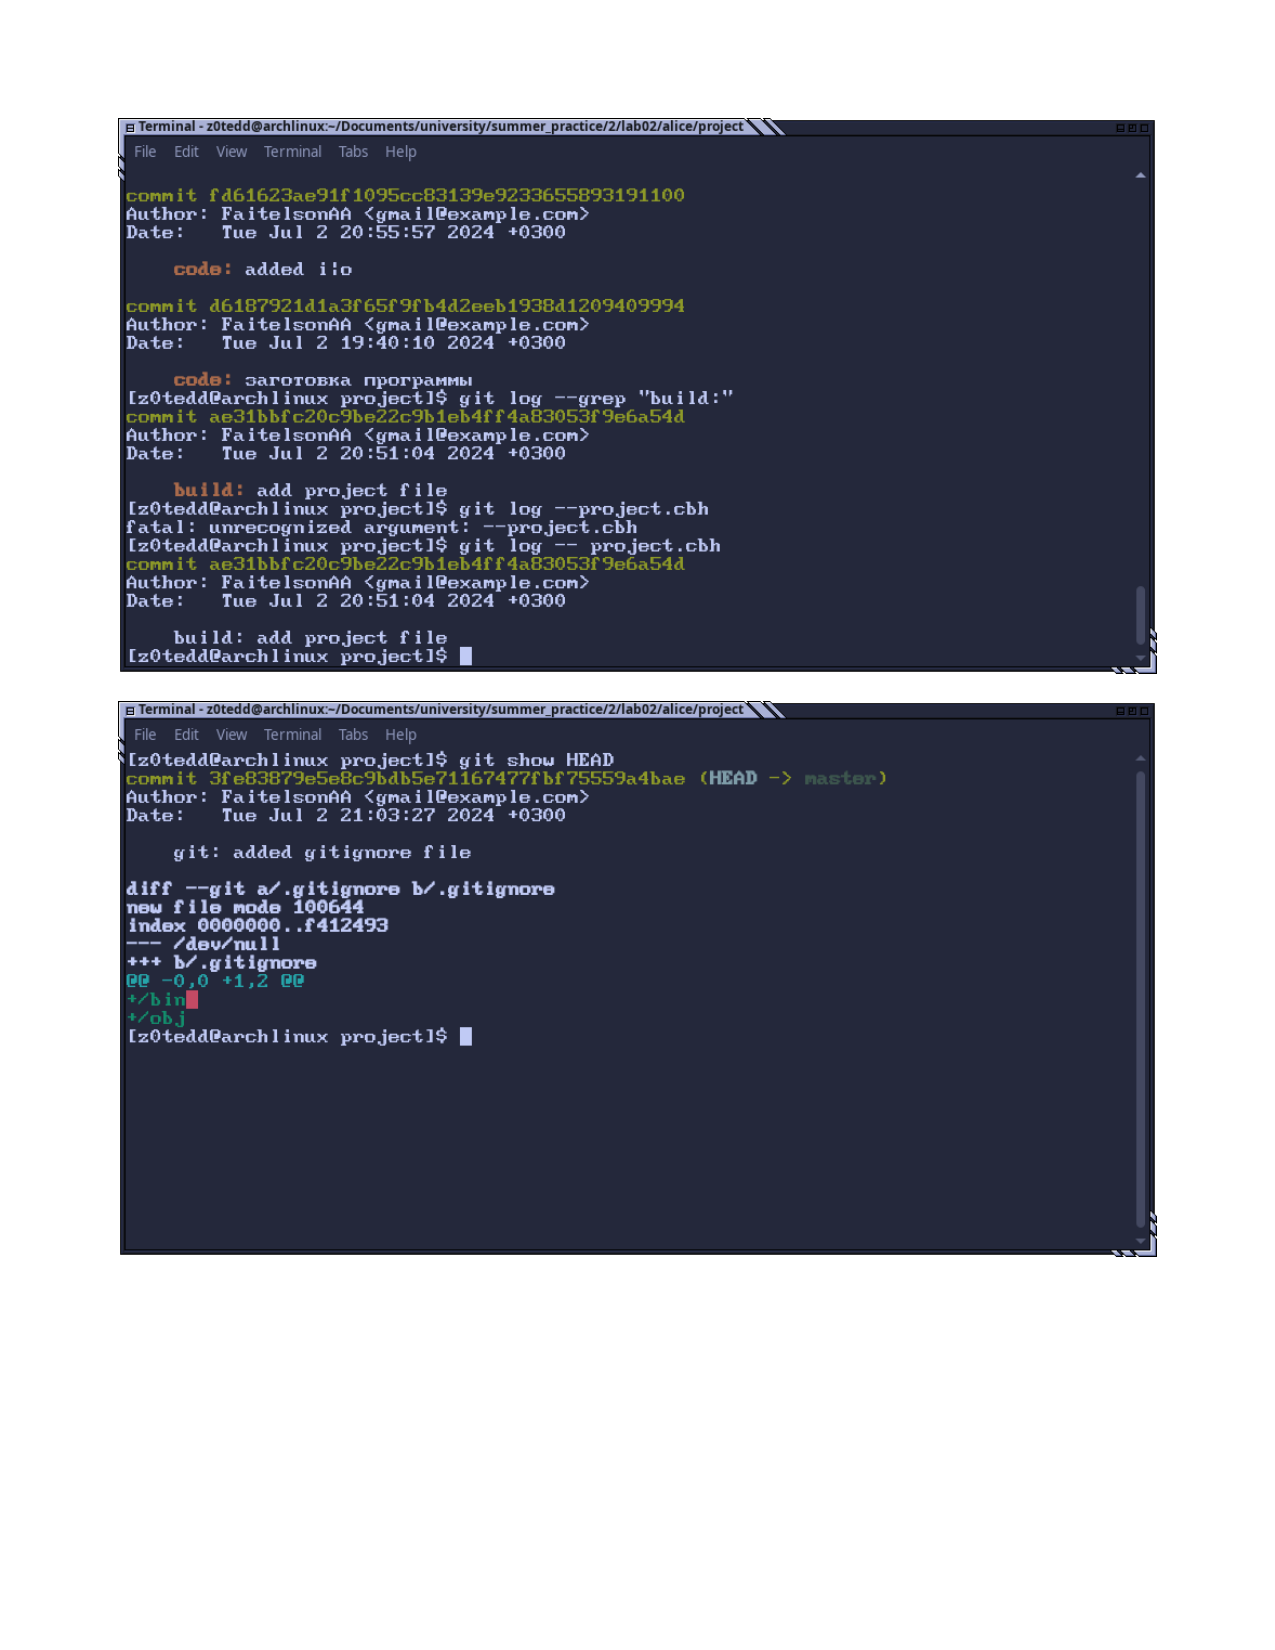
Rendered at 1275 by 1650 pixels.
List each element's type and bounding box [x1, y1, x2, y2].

picture [118, 701, 1157, 1257]
picture [118, 118, 1157, 674]
